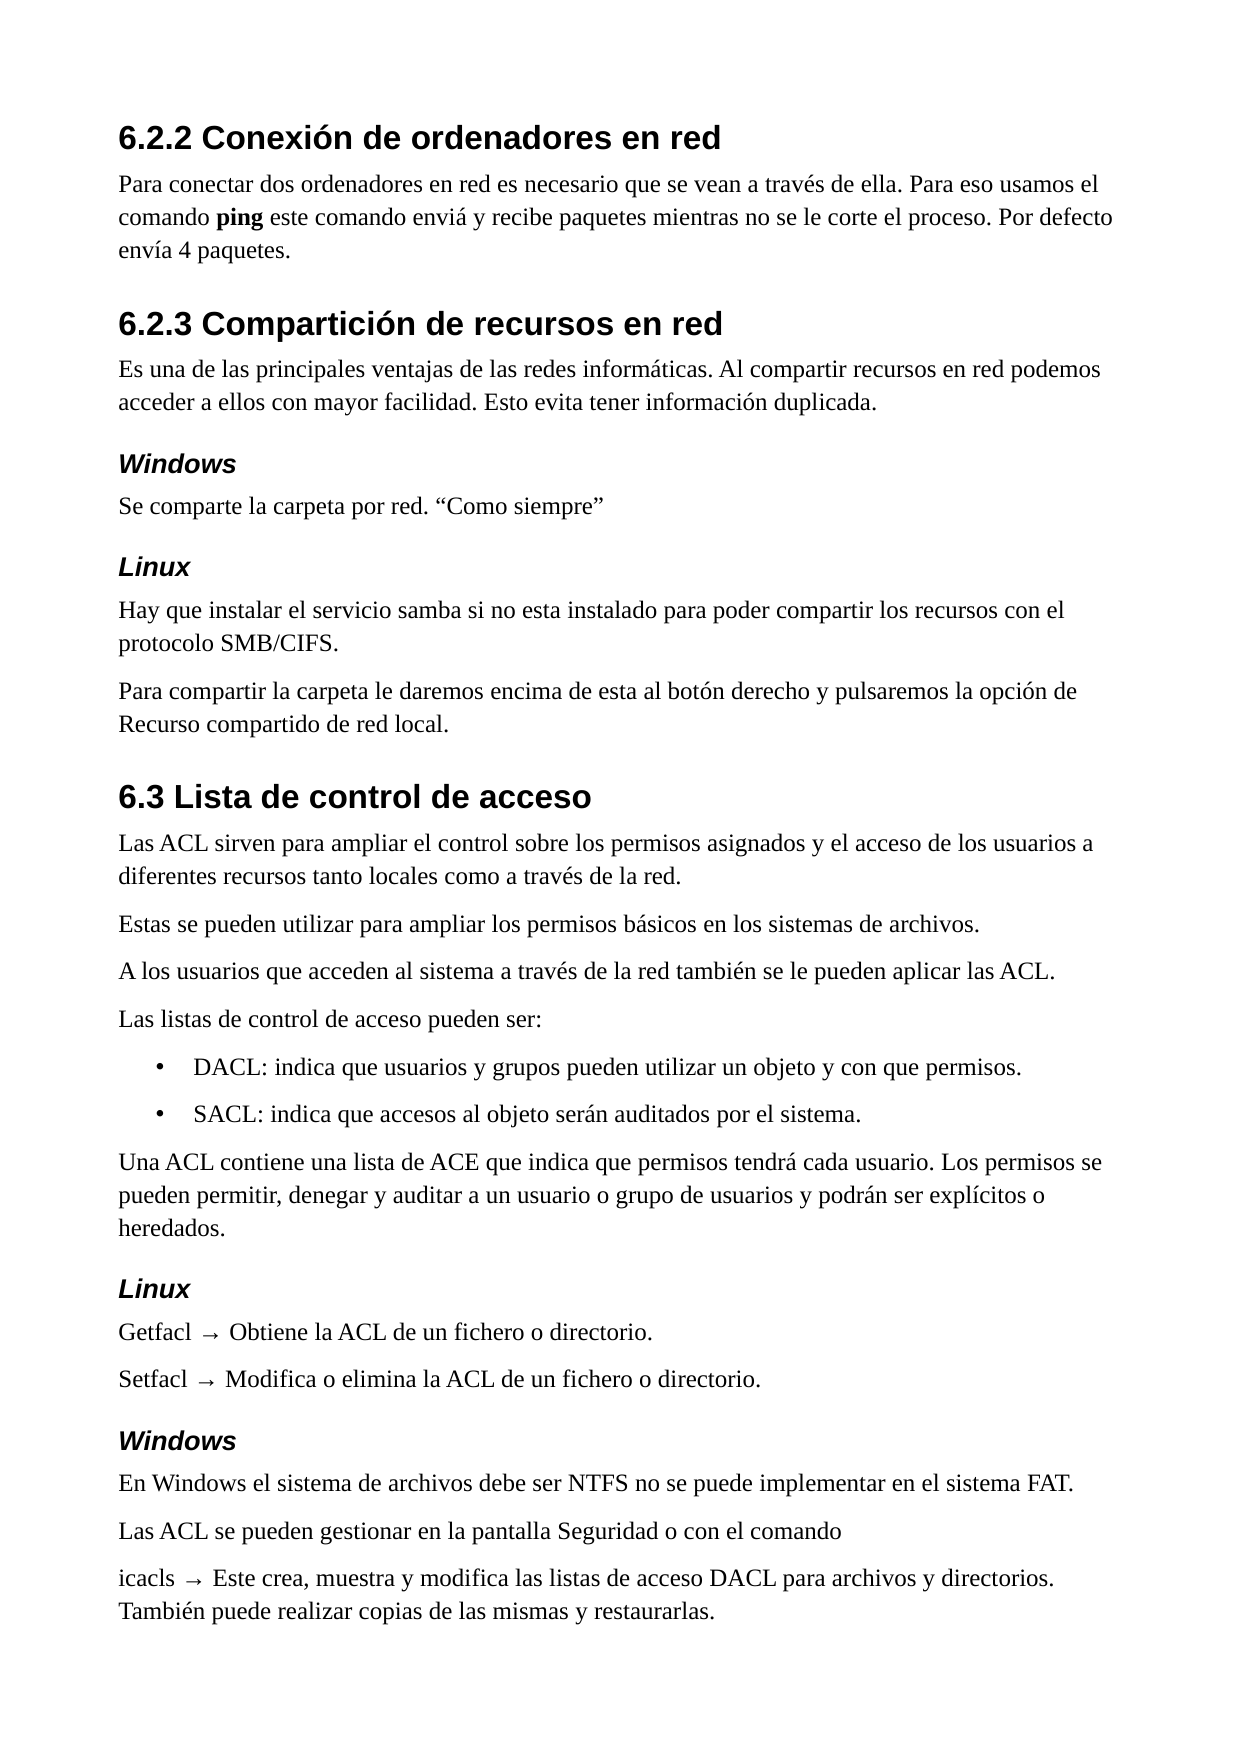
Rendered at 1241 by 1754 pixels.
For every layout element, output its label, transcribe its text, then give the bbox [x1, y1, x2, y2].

text A los usuarios que acceden al sistema a través de la red también se le pueden aplicar las ACL. [118, 956, 1122, 985]
list DACL: indica que usuarios y grupos pueden utilizar un objeto y con que permisos. [156, 1052, 1122, 1080]
subtitle Windows [118, 448, 1122, 479]
subtitle 6.2.2 Conexión de ordenadores en red [118, 118, 1122, 157]
text Setfacl → Modifica o elimina la ACL de un fichero o directorio. [118, 1364, 1122, 1393]
text icacls → Este crea, muestra y modifica las listas de acceso DACL para archivos y directorios. También puede realizar copias de las mismas y restaurarlas. [118, 1563, 1122, 1625]
subtitle 6.3 Lista de control de acceso [118, 777, 1122, 816]
text Para conectar dos ordenadores en red es necesario que se vean a través de ella. Para eso usamos el comando ping este comando enviá y recibe paquetes mientras no se le corte el proceso. Por defecto envía 4 paquetes. [118, 169, 1122, 264]
text Hay que instalar el servicio samba si no esta instalado para poder compartir los recursos con el protocolo SMB/CIFS. [118, 595, 1122, 657]
text Las ACL se pueden gestionar en la pantalla Seguridad o con el comando [118, 1516, 1122, 1544]
text Estas se pueden utilizar para ampliar los permisos básicos en los sistemas de archivos. [118, 909, 1122, 938]
subtitle Linux [118, 551, 1122, 583]
text Getfacl → Obtiene la ACL de un fichero o directorio. [118, 1317, 1122, 1346]
text Las listas de control de acceso pueden ser: [118, 1004, 1122, 1033]
subtitle Linux [118, 1273, 1122, 1304]
text Para compartir la carpeta le daremos encima de esta al botón derecho y pulsaremos la opción de Recurso compartido de red local. [118, 676, 1122, 738]
text Las ACL sirven para ampliar el control sobre los permisos asignados y el acceso de los usuarios a diferentes recursos tanto locales como a través de la red. [118, 828, 1122, 890]
text Una ACL contiene una lista de ACE que indica que permisos tendrá cada usuario. Los permisos se pueden permitir, denegar y auditar a un usuario o grupo de usuarios y podrán ser explícitos o heredados. [118, 1147, 1122, 1242]
list SACL: indica que accesos al objeto serán auditados por el sistema. [156, 1099, 1122, 1128]
text Es una de las principales ventajas de las redes informáticas. Al compartir recursos en red podemos acceder a ellos con mayor facilidad. Esto evita tener información duplicada. [118, 354, 1122, 416]
text Se comparte la carpeta por red. “Como siempre” [118, 491, 1122, 520]
text En Windows el sistema de archivos debe ser NTFS no se puede implementar en el sistema FAT. [118, 1468, 1122, 1497]
subtitle Windows [118, 1424, 1122, 1456]
subtitle 6.2.3 Compartición de recursos en red [118, 303, 1122, 342]
